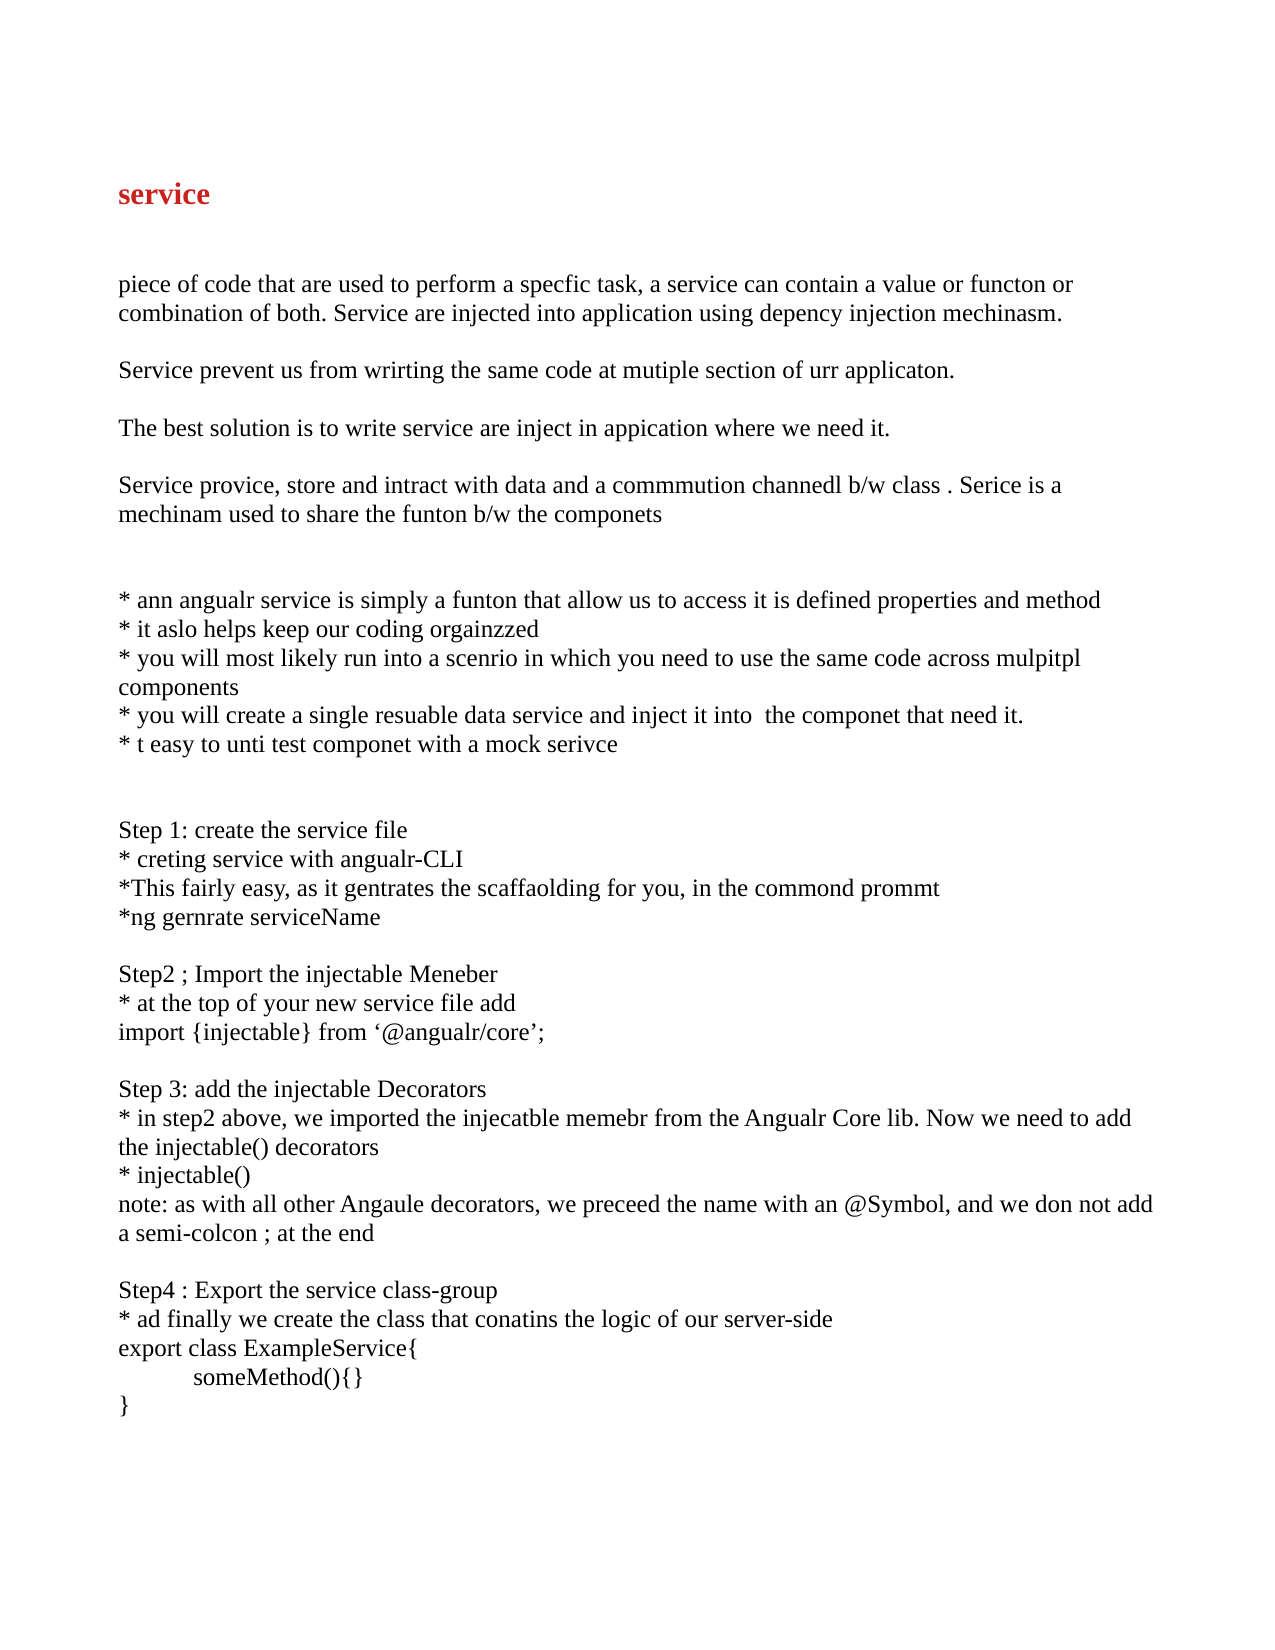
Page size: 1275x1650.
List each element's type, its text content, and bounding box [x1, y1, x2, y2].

text Step 3: add the injectable Decorators [118, 1074, 1157, 1103]
text * ann angualr service is simply a funton that allow us to access it is defined properties and method [118, 585, 1157, 614]
text * creting service with angualr-CLI [118, 844, 1157, 873]
text Service prevent us from wrirting the same code at mutiple section of urr applicaton. [118, 355, 1157, 384]
text export class ExampleService{ [118, 1333, 1157, 1362]
text } [118, 1390, 1157, 1419]
text *ng gernrate serviceName [118, 902, 1157, 930]
text *This fairly easy, as it gentrates the scaffaolding for you, in the commond prommt [118, 873, 1157, 902]
text * you will most likely run into a scenrio in which you need to use the same code across mulpitpl components [118, 643, 1157, 700]
text Step 1: create the service file [118, 815, 1157, 844]
text * injectable() [118, 1160, 1157, 1189]
text Step4 : Export the service class-group [118, 1275, 1157, 1304]
text note: as with all other Angaule decorators, we preceed the name with an @Symbol, and we don not add a semi-colcon ; at the end [118, 1189, 1157, 1247]
text * ad finally we create the class that conatins the logic of our server-side [118, 1304, 1157, 1333]
text * you will create a single resuable data service and inject it into the componet that need it. [118, 700, 1157, 729]
text * in step2 above, we imported the injecatble memebr from the Angualr Core lib. Now we need to add the injectable() decorators [118, 1103, 1157, 1160]
text piece of code that are used to perform a specfic task, a service can contain a value or functon or combination of both. Service are injected into application using depency injection mechinasm. [118, 269, 1157, 327]
text Service provice, store and intract with data and a commmution channedl b/w class . Serice is a mechinam used to share the funton b/w the componets [118, 470, 1157, 528]
text * t easy to unti test componet with a mock serivce [118, 729, 1157, 758]
text Step2 ; Import the injectable Meneber [118, 959, 1157, 988]
text someMethod(){} [118, 1362, 1157, 1390]
text import {injectable} from ‘@angualr/core’; [118, 1017, 1157, 1045]
text * it aslo helps keep our coding orgainzzed [118, 614, 1157, 643]
text The best solution is to write service are inject in appication where we need it. [118, 413, 1157, 442]
text service [118, 176, 1157, 212]
text * at the top of your new service file add [118, 988, 1157, 1017]
